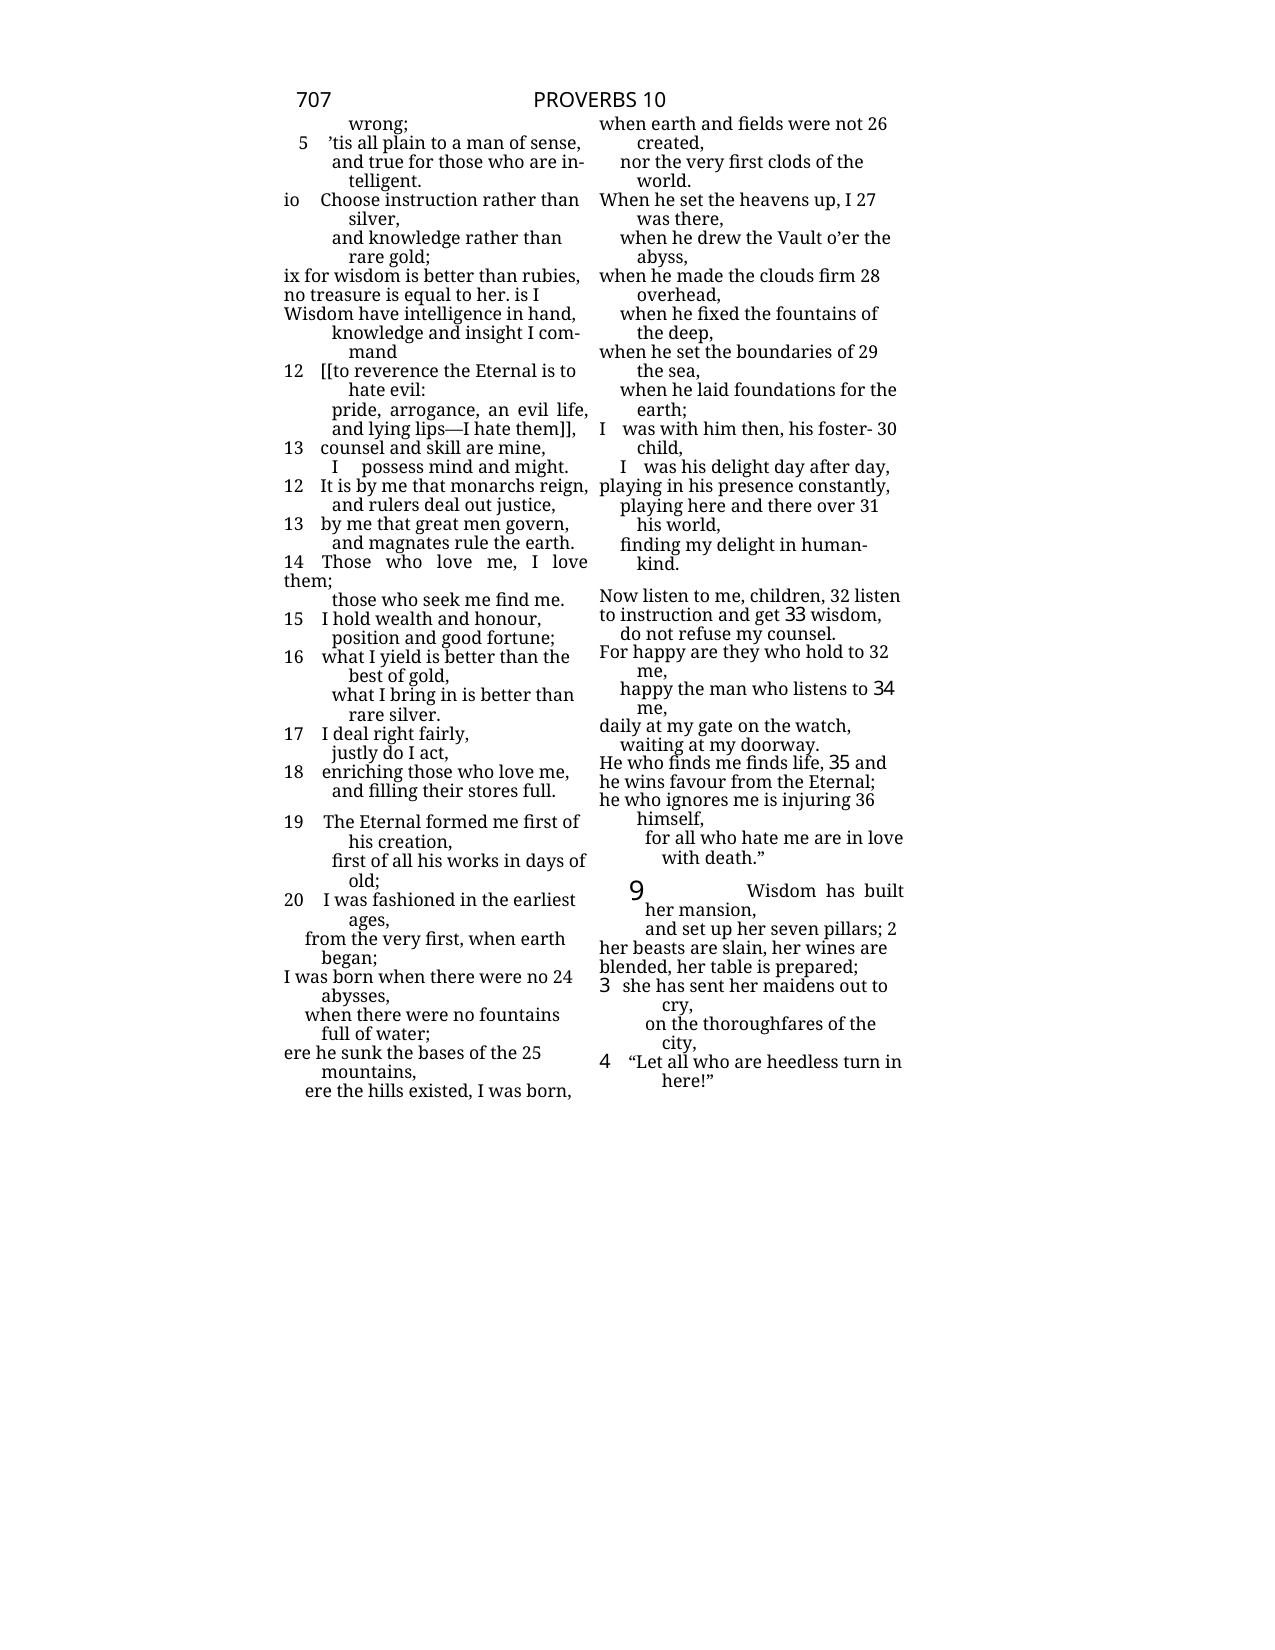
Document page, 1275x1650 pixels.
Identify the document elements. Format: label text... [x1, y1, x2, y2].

text on the thoroughfares of the city, [645, 1015, 904, 1053]
list ’tis all plain to a man of sense, [298, 134, 588, 153]
text and rulers deal out justice, [332, 496, 588, 515]
list she has sent her maidens out to cry, [599, 977, 904, 1015]
list what I yield is better than the [284, 648, 588, 668]
text first of all his works in days of old; [332, 852, 588, 891]
text hate evil: [348, 382, 588, 401]
list I was fashioned in the earliest [284, 891, 588, 911]
list I hold wealth and honour, [284, 610, 588, 629]
text I was born when there were no 24 abysses, [284, 968, 588, 1006]
text when he laid foundations for the earth; [620, 382, 904, 420]
text for all who hate me are in love with death.” [645, 829, 904, 869]
text playing here and there over 31 his world, [620, 496, 904, 535]
text justly do I act, [332, 744, 588, 763]
text ages, [348, 911, 588, 930]
text and knowledge rather than rare gold; [332, 229, 588, 267]
text when he made the clouds firm 28 overhead, [599, 267, 904, 305]
text knowledge and insight I com­mand [332, 324, 588, 363]
list possess mind and might. [332, 458, 588, 477]
list I deal right fairly, [284, 725, 588, 744]
list “Let all who are heedless turn in here!” [599, 1053, 904, 1092]
text pride, arrogance, an evil life, and lying lips—I hate them]], [332, 401, 588, 439]
list by me that great men govern, [284, 515, 588, 534]
text wrong; [332, 115, 588, 134]
text When he set the heavens up, I 27 was there, [599, 191, 904, 229]
text when he fixed the fountains of the deep, [620, 305, 904, 343]
list The Eternal formed me first of [284, 813, 588, 833]
text position and good fortune; [332, 629, 588, 648]
text and set up her seven pillars; 2 her beasts are slain, her wines are blended, her table is prepared; [599, 920, 904, 977]
text when he set the boundaries of 29 the sea, [599, 343, 904, 382]
text He who finds me finds life, 35 and he wins favour from the Eternal; [599, 755, 904, 792]
list was his delight day after day, [620, 458, 904, 477]
text when earth and fields were not 26 created, [599, 115, 904, 153]
text io Choose instruction rather than silver, [284, 191, 588, 229]
text Now listen to me, children, 32 listen to instruction and get 33 wisdom, [599, 587, 904, 626]
text best of gold, [348, 668, 588, 687]
text happy the man who listens to 34 me, [620, 681, 904, 718]
list was with him then, his foster- 30 child, [599, 420, 904, 458]
text he who ignores me is injuring 36 himself, [599, 792, 904, 829]
list Those who love me, I love them; [284, 553, 588, 591]
text and magnates rule the earth. [332, 534, 588, 553]
text from the very first, when earth began; [304, 930, 588, 968]
text 9 Wisdom has built her man­sion, [628, 882, 904, 920]
text For happy are they who hold to 32 me, [599, 644, 904, 681]
list enriching those who love me, [284, 763, 588, 782]
text ix for wisdom is better than rubies, no treasure is equal to her. is I Wisdom have intelligence in hand, [284, 267, 588, 324]
text playing in his presence con­stantly, [599, 477, 904, 496]
text his creation, [348, 833, 588, 852]
text those who seek me find me. [332, 591, 588, 610]
text nor the very first clods of the world. [620, 153, 904, 191]
text when there were no fountains full of water; [304, 1006, 588, 1044]
list counsel and skill are mine, [284, 439, 588, 458]
text ere the hills existed, I was born, [304, 1082, 588, 1102]
text daily at my gate on the watch, waiting at my doorway. [599, 718, 904, 755]
text what I bring in is better than rare silver. [332, 687, 588, 725]
text ere he sunk the bases of the 25 mountains, [284, 1044, 588, 1082]
list [[to reverence the Eternal is to [284, 363, 588, 382]
text finding my delight in human­kind. [620, 535, 904, 574]
text when he drew the Vault o’er the abyss, [620, 229, 904, 267]
list It is by me that monarchs reign, [284, 477, 588, 496]
text and true for those who are in­telligent. [332, 153, 588, 191]
text do not refuse my counsel. [620, 626, 904, 644]
text and filling their stores full. [332, 782, 588, 801]
